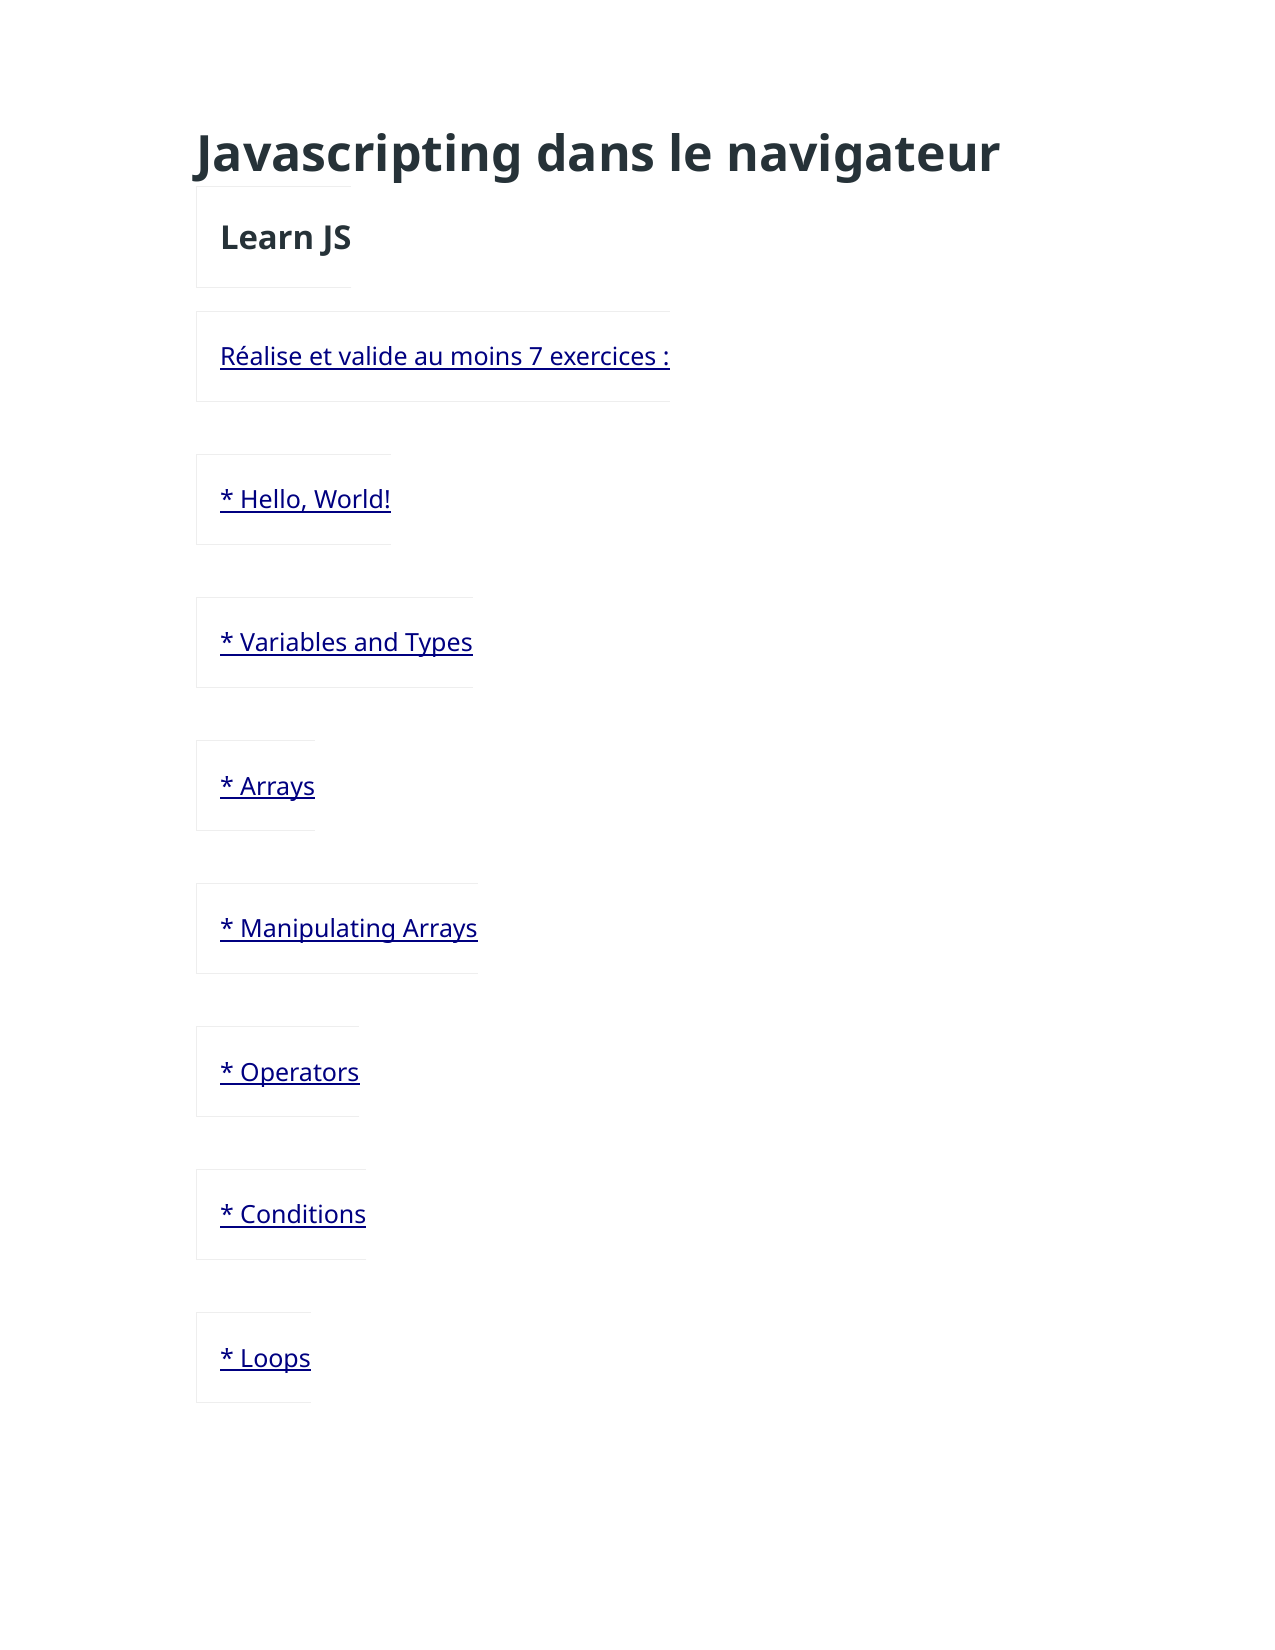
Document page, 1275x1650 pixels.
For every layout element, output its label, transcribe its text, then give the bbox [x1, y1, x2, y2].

subtitle Javascripting dans le navigateur [196, 118, 1157, 186]
subtitle Learn JS [197, 186, 1157, 287]
text Réalise et valide au moins 7 exercices : * Hello, World! * Variables and Types * Arrays * Manipulating Arrays * Operators * Conditions * Loops [196, 311, 1157, 1402]
